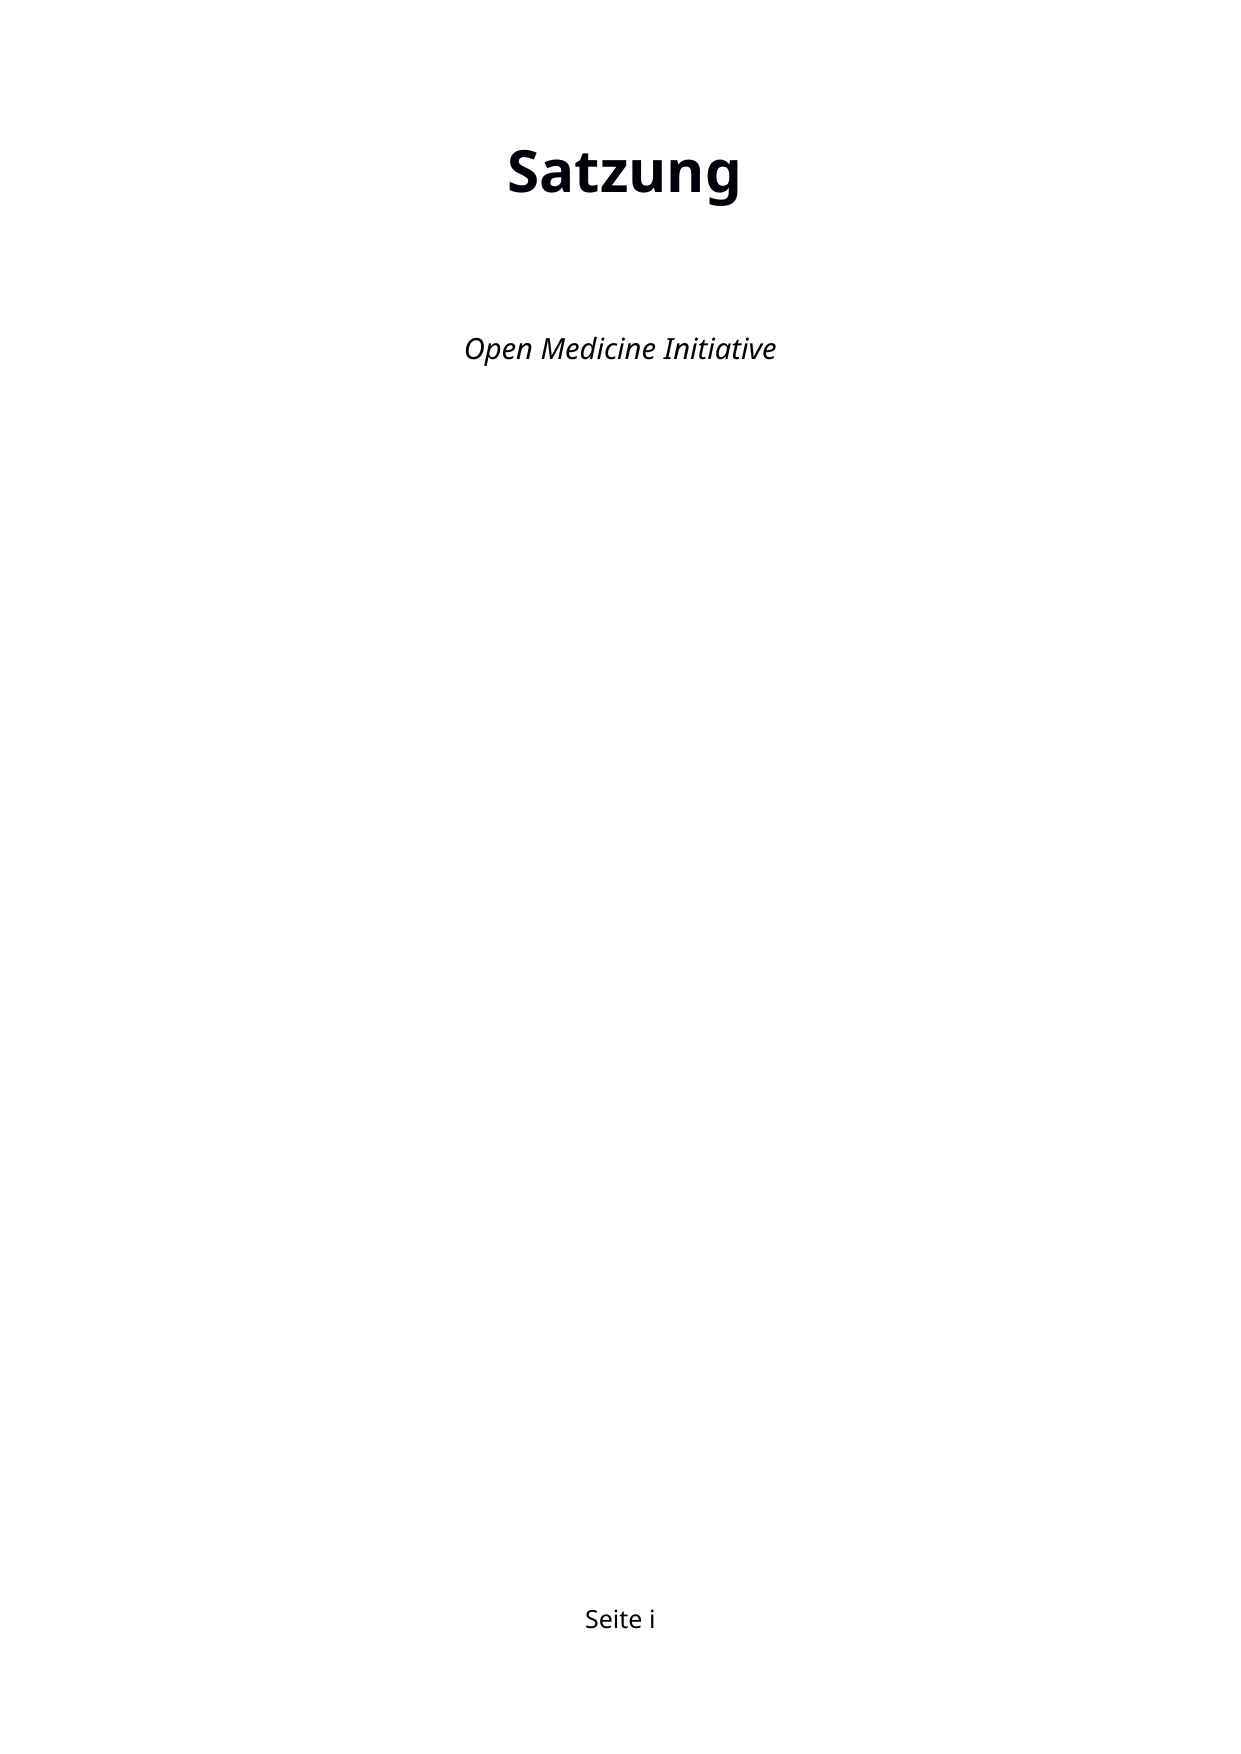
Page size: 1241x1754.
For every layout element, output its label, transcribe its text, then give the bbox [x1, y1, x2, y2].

title Satzung [127, 130, 1122, 209]
text Open Medicine Initiative [118, 329, 1122, 368]
